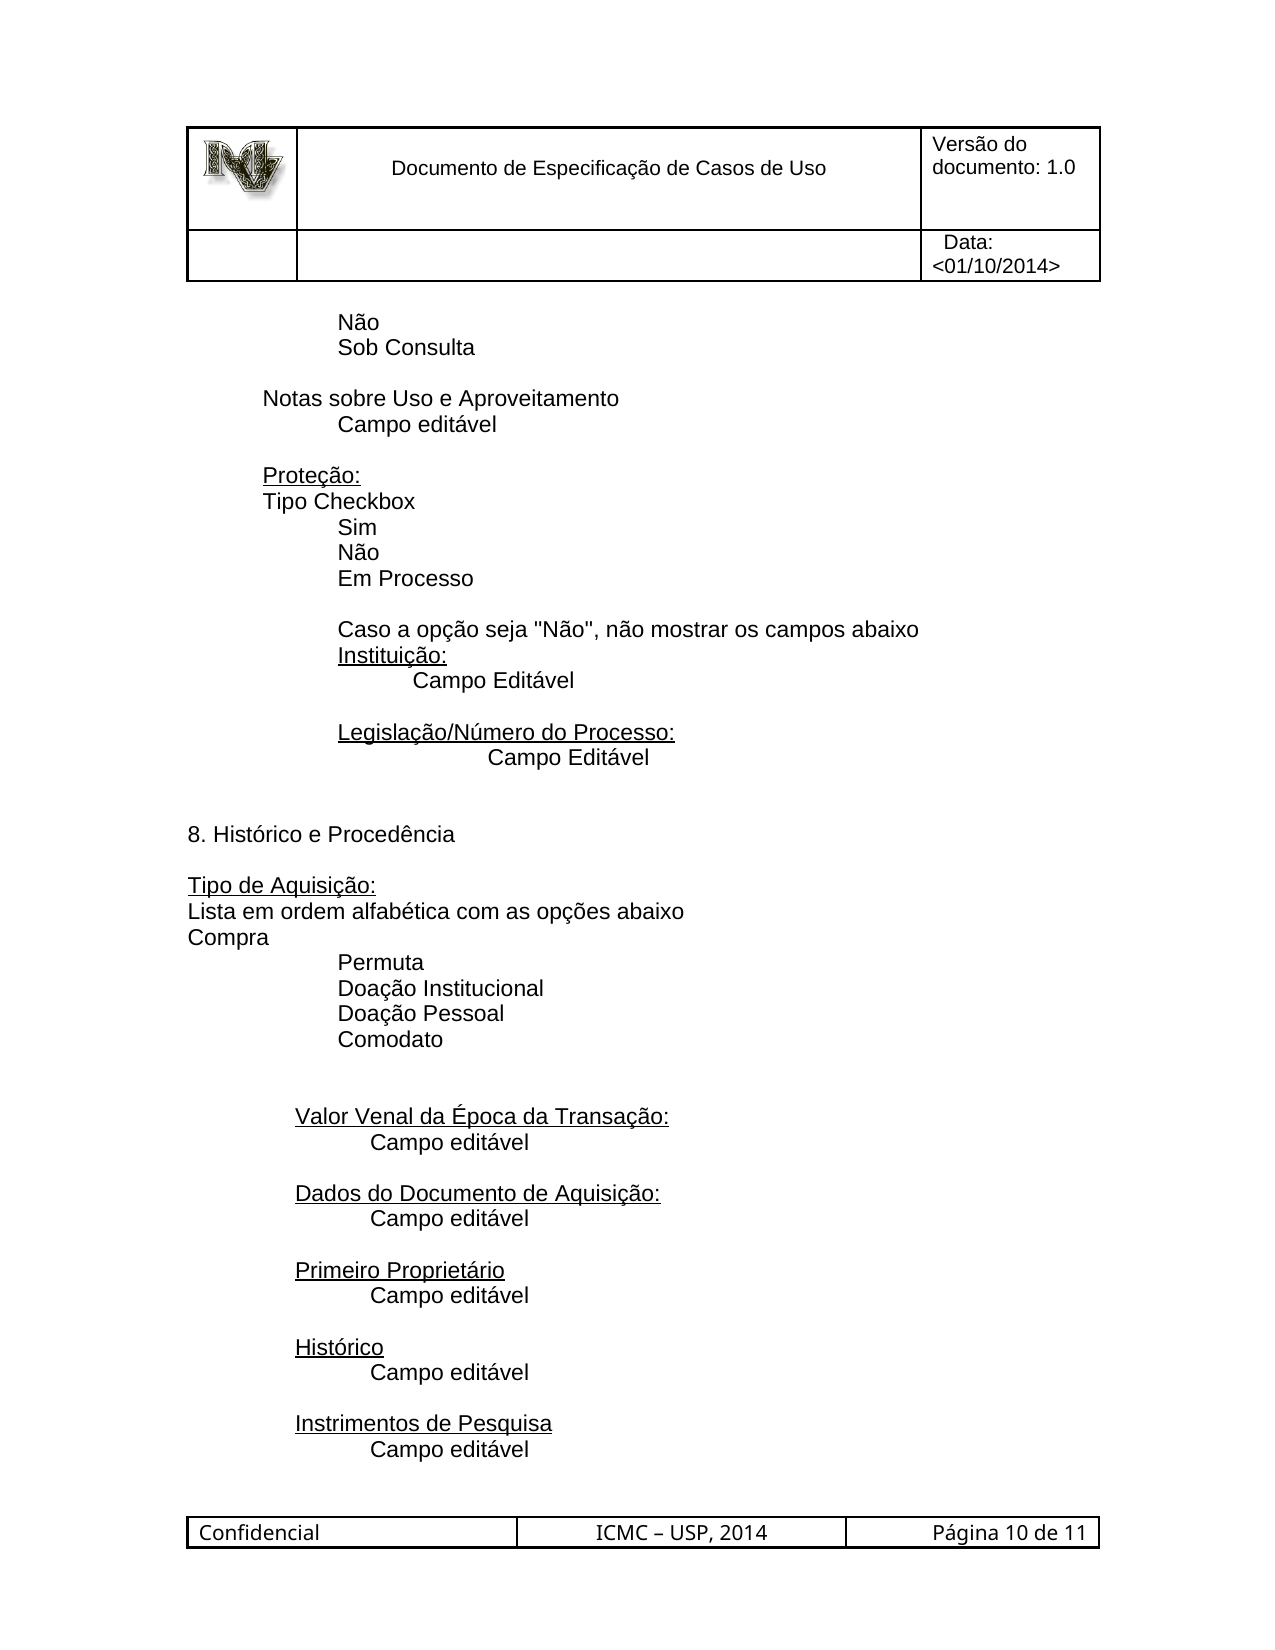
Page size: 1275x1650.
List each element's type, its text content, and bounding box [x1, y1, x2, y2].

text Compra [187, 924, 1087, 950]
picture [198, 128, 286, 204]
text Tipo Checkbox [187, 489, 1087, 514]
text Proteção: [187, 463, 1087, 489]
text Campo editável [295, 1360, 1087, 1386]
text Primeiro Proprietário [295, 1257, 1087, 1283]
text Campo editável [295, 1129, 1087, 1155]
text Permuta [187, 950, 1087, 976]
text Campo editável [295, 1283, 1087, 1309]
text Valor Venal da Época da Transação: [295, 1104, 1087, 1129]
text Lista em ordem alfabética com as opções abaixo [187, 899, 1087, 924]
text Não [187, 309, 1087, 335]
text Instituição: [187, 642, 1087, 668]
text Em Processo [187, 566, 1087, 591]
text Histórico [295, 1334, 1087, 1360]
text Legislação/Número do Processo: [187, 719, 1087, 745]
text Doação Pessoal [187, 1001, 1087, 1027]
text Campo editável [187, 412, 1087, 437]
text Dados do Documento de Aquisição: [295, 1181, 1087, 1206]
text Campo Editável [187, 668, 1087, 694]
text Tipo de Aquisição: [187, 873, 1087, 899]
text Sob Consulta [187, 335, 1087, 361]
text Comodato [187, 1027, 1087, 1052]
text Instrimentos de Pesquisa [295, 1411, 1087, 1437]
text Doação Institucional [187, 976, 1087, 1001]
text Sim [187, 514, 1087, 540]
text Notas sobre Uso e Aproveitamento [187, 386, 1087, 412]
text Caso a opção seja ''Não'', não mostrar os campos abaixo [187, 617, 1087, 642]
text Campo editável [295, 1206, 1087, 1232]
text 8. Histórico e Procedência [187, 822, 1087, 847]
text Não [187, 540, 1087, 566]
text Campo Editável [187, 745, 1087, 771]
text Campo editável [295, 1437, 1087, 1462]
